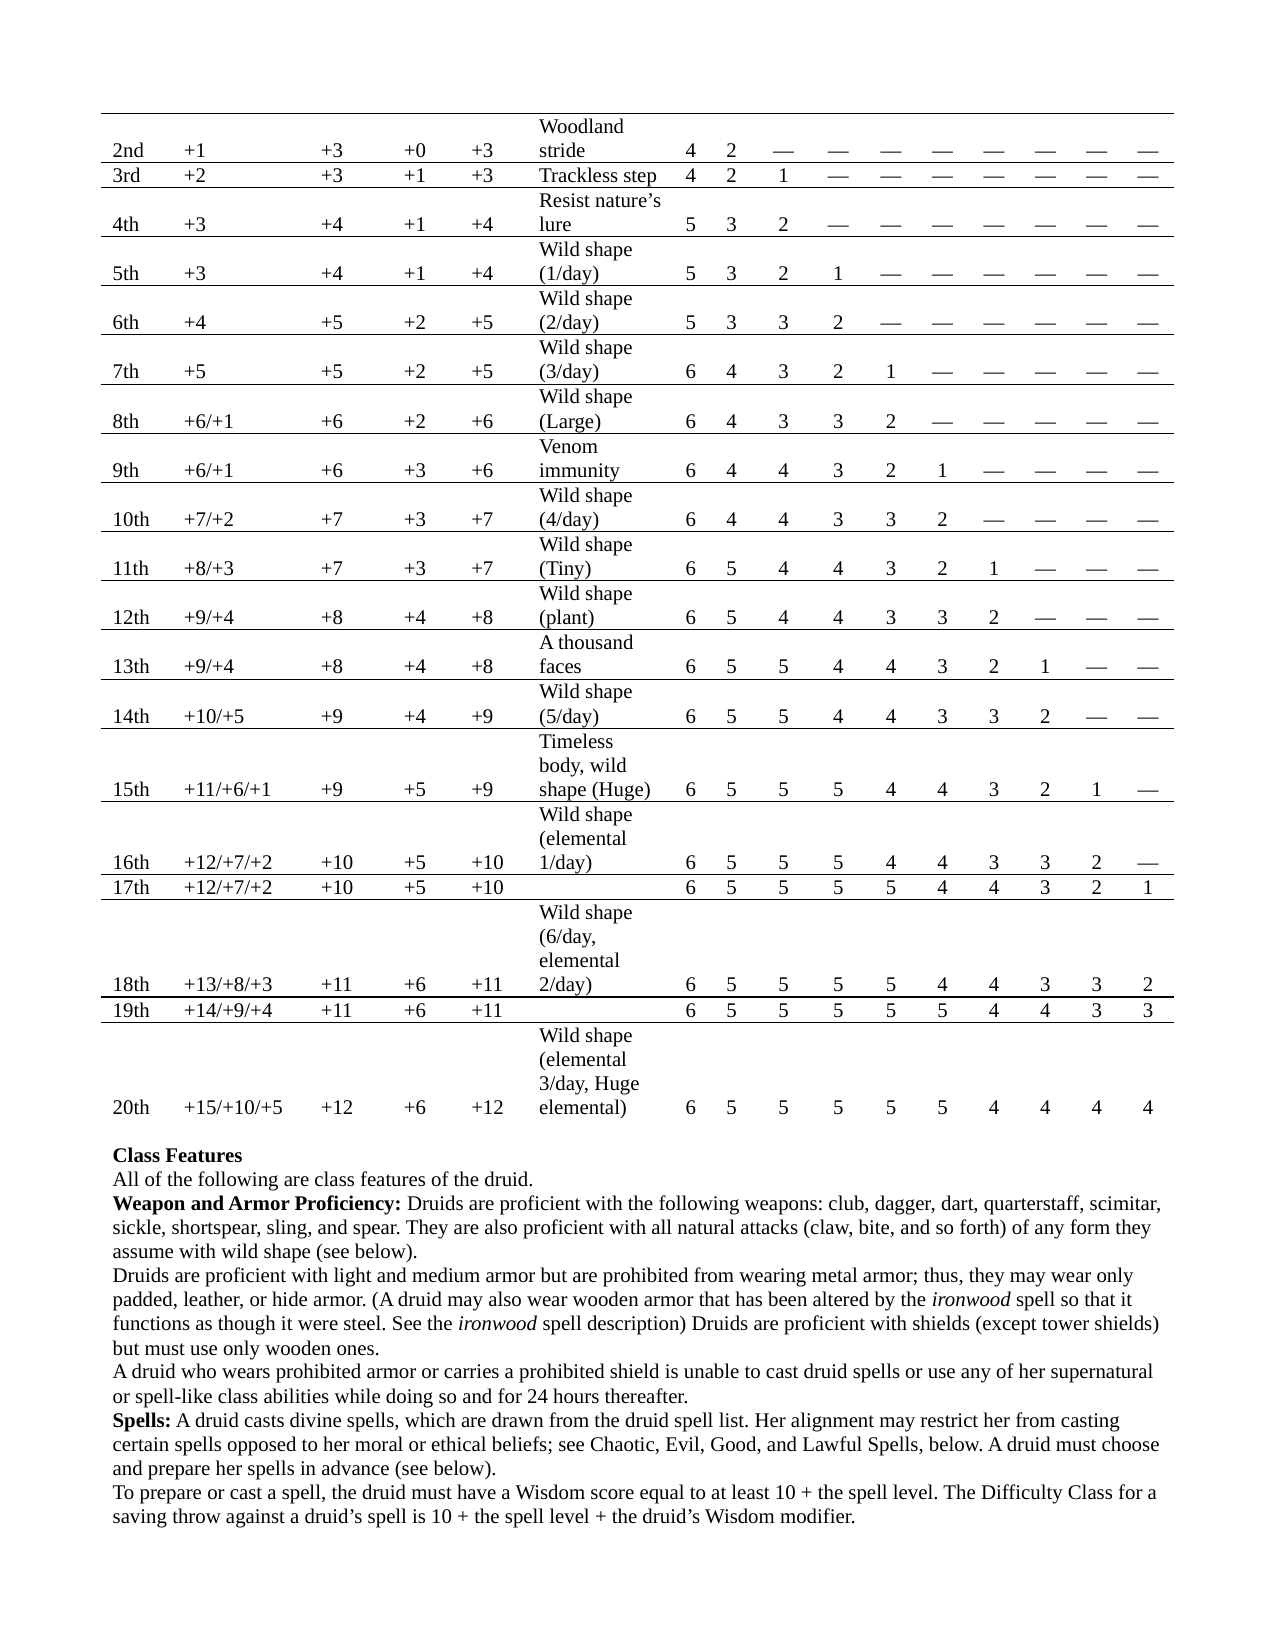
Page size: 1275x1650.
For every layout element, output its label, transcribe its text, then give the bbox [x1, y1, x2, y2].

table_cell — [1019, 163, 1071, 187]
table_cell 3 [865, 532, 916, 580]
table_cell 2 [707, 163, 755, 187]
table_cell +2 [393, 335, 460, 383]
table_cell +12 [460, 1023, 528, 1119]
table_cell +6 [393, 900, 460, 996]
table_cell 15th [101, 729, 172, 801]
table_cell 4 [916, 729, 968, 801]
table_cell 5 [707, 900, 755, 996]
table_cell 4 [968, 1023, 1019, 1119]
table_cell 5 [811, 998, 865, 1022]
table_cell — [1019, 286, 1071, 334]
table_cell +10/+5 [173, 680, 309, 728]
table_cell — [1122, 532, 1173, 580]
table_cell 3 [1019, 900, 1071, 996]
table_cell +7 [460, 532, 528, 580]
table_cell 6 [674, 1023, 707, 1119]
table_cell Wild shape (1/day) [528, 237, 674, 285]
table_cell 2 [755, 237, 811, 285]
table_cell 2 [811, 286, 865, 334]
table_cell 18th [101, 900, 172, 996]
table_cell +3 [309, 114, 392, 162]
table_cell — [865, 114, 916, 162]
table_cell — [968, 434, 1019, 482]
table_cell — [865, 163, 916, 187]
table_cell 4 [707, 483, 755, 531]
table_cell 4 [707, 335, 755, 383]
table_cell 3rd [101, 163, 172, 187]
table_cell Wild shape (plant) [528, 581, 674, 629]
table_cell +8 [309, 581, 392, 629]
table_cell — [1122, 335, 1173, 383]
table_cell 6 [674, 900, 707, 996]
table_cell 20th [101, 1023, 172, 1119]
table_cell — [1122, 163, 1173, 187]
table_cell — [811, 188, 865, 236]
table_cell +5 [309, 335, 392, 383]
table_cell 4 [811, 581, 865, 629]
table_cell [528, 875, 674, 899]
table_cell +7 [460, 483, 528, 531]
table_cell Trackless step [528, 163, 674, 187]
table_cell — [1019, 188, 1071, 236]
table_cell +5 [173, 335, 309, 383]
table_cell — [1122, 286, 1173, 334]
table_cell 16th [101, 802, 172, 874]
table_cell +4 [460, 188, 528, 236]
table_cell 6 [674, 630, 707, 678]
table_cell 3 [968, 680, 1019, 728]
table_cell 2 [811, 335, 865, 383]
table_cell 2 [1071, 875, 1122, 899]
table_cell +9 [460, 680, 528, 728]
table_cell +1 [393, 237, 460, 285]
table_cell — [968, 385, 1019, 433]
table_cell 4 [916, 875, 968, 899]
table_cell 3 [707, 188, 755, 236]
table_cell +10 [309, 875, 392, 899]
table_cell 5 [707, 680, 755, 728]
table_cell 2 [865, 434, 916, 482]
table_cell 2 [968, 581, 1019, 629]
table_cell +3 [393, 532, 460, 580]
table_cell — [916, 163, 968, 187]
table_cell 5 [755, 802, 811, 874]
text All of the following are class features of the druid. [112, 1167, 1162, 1191]
table_cell Wild shape (4/day) [528, 483, 674, 531]
table_cell 1 [1019, 630, 1071, 678]
table_cell 3 [968, 802, 1019, 874]
table_cell — [865, 188, 916, 236]
table_cell — [1071, 163, 1122, 187]
table_cell +9 [309, 729, 392, 801]
table_cell 2 [707, 114, 755, 162]
table_cell 4th [101, 188, 172, 236]
table_cell 4 [1019, 998, 1071, 1022]
table_cell 5 [707, 998, 755, 1022]
table_cell 3 [865, 581, 916, 629]
table_cell — [865, 286, 916, 334]
table_cell 1 [916, 434, 968, 482]
table_cell — [968, 483, 1019, 531]
table_cell — [1122, 188, 1173, 236]
table_cell +5 [460, 335, 528, 383]
table_cell 4 [865, 630, 916, 678]
table_cell 4 [674, 163, 707, 187]
table_cell — [1019, 114, 1071, 162]
table_cell [528, 998, 674, 1022]
table_cell +6/+1 [173, 385, 309, 433]
table_cell A thousand faces [528, 630, 674, 678]
table_cell Wild shape (elemental 3/day, Huge elemental) [528, 1023, 674, 1119]
text Druids are proficient with light and medium armor but are prohibited from wearing metal armor; thus, they may wear only padded, leather, or hide armor. (A druid may also wear wooden armor that has been altered by the ironwood spell so that it functions as though it were steel. See the ironwood spell description) Druids are proficient with shields (except tower shields) but must use only wooden ones. [112, 1263, 1162, 1359]
table_cell +8 [309, 630, 392, 678]
table_cell +9/+4 [173, 630, 309, 678]
table_cell +1 [393, 163, 460, 187]
table_cell 4 [968, 875, 1019, 899]
table_cell 4 [916, 802, 968, 874]
table_cell +3 [393, 483, 460, 531]
table_cell +4 [393, 680, 460, 728]
table_cell — [968, 163, 1019, 187]
table_cell 2 [755, 188, 811, 236]
table_cell 4 [707, 385, 755, 433]
table_cell 3 [755, 335, 811, 383]
subtitle Class Features [112, 1143, 1162, 1167]
table_cell — [916, 237, 968, 285]
table_cell 3 [811, 385, 865, 433]
table_cell +3 [173, 237, 309, 285]
table_cell +11 [460, 998, 528, 1022]
table_cell +6 [309, 434, 392, 482]
table_cell 5 [755, 998, 811, 1022]
table_cell 4 [1019, 1023, 1071, 1119]
table_cell +3 [460, 114, 528, 162]
table_cell 5 [755, 900, 811, 996]
table_cell Venom immunity [528, 434, 674, 482]
table_cell +12/+7/+2 [173, 802, 309, 874]
table_cell 3 [865, 483, 916, 531]
table_cell Timeless body, wild shape (Huge) [528, 729, 674, 801]
table_cell 3 [916, 630, 968, 678]
table_cell — [1071, 434, 1122, 482]
table_cell 1 [865, 335, 916, 383]
table_cell 8th [101, 385, 172, 433]
table_cell +15/+10/+5 [173, 1023, 309, 1119]
table_cell 6 [674, 385, 707, 433]
text Weapon and Armor Proficiency: Druids are proficient with the following weapons: club, dagger, dart, quarterstaff, scimitar, sickle, shortspear, sling, and spear. They are also proficient with all natural attacks (claw, bite, and so forth) of any form they assume with wild shape (see below). [112, 1191, 1162, 1263]
table_cell 5 [916, 1023, 968, 1119]
table_cell 5 [707, 875, 755, 899]
table_cell Wild shape (3/day) [528, 335, 674, 383]
table_cell +4 [173, 286, 309, 334]
table_cell 4 [916, 900, 968, 996]
table_cell +5 [393, 802, 460, 874]
table_cell 6 [674, 581, 707, 629]
table_cell 5 [865, 900, 916, 996]
table_cell Wild shape (2/day) [528, 286, 674, 334]
table_cell — [968, 335, 1019, 383]
table_cell +11 [309, 998, 392, 1022]
table_cell +11/+6/+1 [173, 729, 309, 801]
table_cell 5 [811, 729, 865, 801]
table_cell — [755, 114, 811, 162]
table_cell — [865, 237, 916, 285]
table_cell +9 [309, 680, 392, 728]
table_cell 3 [811, 434, 865, 482]
table_cell +12/+7/+2 [173, 875, 309, 899]
table_cell 4 [811, 680, 865, 728]
table_cell +3 [393, 434, 460, 482]
table_cell 6th [101, 286, 172, 334]
table_cell — [1122, 680, 1173, 728]
table_cell 5 [755, 680, 811, 728]
table_cell +6 [393, 998, 460, 1022]
table_cell — [1071, 581, 1122, 629]
table_cell Wild shape (Large) [528, 385, 674, 433]
table_cell 1 [1122, 875, 1173, 899]
table_cell — [1019, 385, 1071, 433]
table_cell 2 [968, 630, 1019, 678]
table_cell 2 [916, 483, 968, 531]
table_cell 4 [811, 630, 865, 678]
table_cell — [1122, 483, 1173, 531]
table_cell Wild shape (6/day, elemental 2/day) [528, 900, 674, 996]
table_cell 6 [674, 729, 707, 801]
table_cell 5 [755, 1023, 811, 1119]
table_cell +1 [173, 114, 309, 162]
table_cell — [1019, 532, 1071, 580]
table_cell 4 [755, 483, 811, 531]
table_cell 3 [916, 581, 968, 629]
table_cell 5 [865, 1023, 916, 1119]
table_cell — [1122, 385, 1173, 433]
table_cell 1 [1071, 729, 1122, 801]
table_cell 5 [707, 1023, 755, 1119]
table_cell — [916, 114, 968, 162]
table_cell +9/+4 [173, 581, 309, 629]
table_cell +4 [393, 581, 460, 629]
table_cell +5 [393, 875, 460, 899]
table_cell +6 [393, 1023, 460, 1119]
table_cell +4 [309, 188, 392, 236]
table_cell +8 [460, 581, 528, 629]
table_cell +13/+8/+3 [173, 900, 309, 996]
table_cell — [1122, 114, 1173, 162]
table_cell — [1122, 729, 1173, 801]
table_cell 3 [1122, 998, 1173, 1022]
table_cell 14th [101, 680, 172, 728]
table_cell 6 [674, 998, 707, 1022]
table_cell 5 [811, 900, 865, 996]
table_cell +6 [309, 385, 392, 433]
table_cell +5 [393, 729, 460, 801]
table_cell 4 [865, 680, 916, 728]
table_cell +8/+3 [173, 532, 309, 580]
table_cell 5 [707, 630, 755, 678]
text To prepare or cast a spell, the druid must have a Wisdom score equal to at least 10 + the spell level. The Difficulty Class for a saving throw against a druid’s spell is 10 + the spell level + the druid’s Wisdom modifier. [112, 1480, 1162, 1528]
table_cell Wild shape (5/day) [528, 680, 674, 728]
table_cell 3 [755, 385, 811, 433]
table_cell +3 [173, 188, 309, 236]
table_cell — [811, 163, 865, 187]
table_cell +3 [460, 163, 528, 187]
table_cell 5 [811, 1023, 865, 1119]
table_cell — [1071, 114, 1122, 162]
table_cell +4 [460, 237, 528, 285]
table_cell — [1071, 630, 1122, 678]
table_cell — [968, 188, 1019, 236]
table_cell 6 [674, 875, 707, 899]
table_cell 10th [101, 483, 172, 531]
table_cell — [1122, 434, 1173, 482]
table_cell 5 [707, 729, 755, 801]
table_cell — [1122, 237, 1173, 285]
table_cell +2 [393, 385, 460, 433]
table_cell 4 [968, 900, 1019, 996]
table_cell 5 [865, 875, 916, 899]
table_cell — [1122, 581, 1173, 629]
table_cell +9 [460, 729, 528, 801]
table_cell 1 [968, 532, 1019, 580]
table_cell +11 [309, 900, 392, 996]
table_cell 2 [1019, 680, 1071, 728]
table_cell +10 [460, 802, 528, 874]
table_cell 2 [1122, 900, 1173, 996]
table_cell — [1071, 483, 1122, 531]
table_cell 9th [101, 434, 172, 482]
table_cell 5 [674, 286, 707, 334]
table_cell — [916, 335, 968, 383]
table_cell 1 [811, 237, 865, 285]
table_cell 3 [755, 286, 811, 334]
table_cell +5 [309, 286, 392, 334]
table_cell +4 [393, 630, 460, 678]
table_cell 4 [865, 802, 916, 874]
table_cell 6 [674, 680, 707, 728]
table_cell 3 [1071, 900, 1122, 996]
table_cell — [1122, 630, 1173, 678]
table_cell 6 [674, 434, 707, 482]
table_cell 2 [916, 532, 968, 580]
table_cell 2 [1019, 729, 1071, 801]
table_cell — [1071, 237, 1122, 285]
table_cell +1 [393, 188, 460, 236]
table_cell +2 [173, 163, 309, 187]
table_cell 5 [865, 998, 916, 1022]
table_cell 5 [755, 875, 811, 899]
table_cell 5 [674, 188, 707, 236]
table_cell 6 [674, 532, 707, 580]
table_cell +6 [460, 434, 528, 482]
table_cell — [1071, 286, 1122, 334]
table_cell 2 [865, 385, 916, 433]
table_cell — [1019, 581, 1071, 629]
table_cell Wild shape (Tiny) [528, 532, 674, 580]
table_cell 5 [707, 532, 755, 580]
table_cell +6 [460, 385, 528, 433]
table_cell — [1071, 335, 1122, 383]
table_cell 4 [755, 434, 811, 482]
table_cell Wild shape (elemental 1/day) [528, 802, 674, 874]
table_cell 2 [1071, 802, 1122, 874]
table_cell +0 [393, 114, 460, 162]
table_cell 17th [101, 875, 172, 899]
table_cell 13th [101, 630, 172, 678]
table_cell +2 [393, 286, 460, 334]
table_cell 5 [707, 802, 755, 874]
table_cell 3 [707, 237, 755, 285]
table_cell 1 [755, 163, 811, 187]
table_cell 3 [811, 483, 865, 531]
table_cell +6/+1 [173, 434, 309, 482]
table_cell — [968, 286, 1019, 334]
table_cell 5 [674, 237, 707, 285]
table_cell — [916, 286, 968, 334]
table_cell — [1019, 483, 1071, 531]
table_cell 3 [707, 286, 755, 334]
table_cell 4 [674, 114, 707, 162]
table_cell — [916, 188, 968, 236]
table_cell 3 [1071, 998, 1122, 1022]
table_cell 5 [707, 581, 755, 629]
table_cell — [1122, 802, 1173, 874]
table_cell 5 [811, 802, 865, 874]
table_cell — [1071, 188, 1122, 236]
table_cell — [968, 237, 1019, 285]
table_cell — [1019, 335, 1071, 383]
table_cell 7th [101, 335, 172, 383]
table_cell 4 [968, 998, 1019, 1022]
table_cell 2nd [101, 114, 172, 162]
table_cell 3 [1019, 875, 1071, 899]
table_cell 4 [865, 729, 916, 801]
table_cell 4 [811, 532, 865, 580]
table_cell — [916, 385, 968, 433]
table_cell Woodland stride [528, 114, 674, 162]
table_cell 4 [755, 532, 811, 580]
table_cell 4 [1071, 1023, 1122, 1119]
table_cell 3 [1019, 802, 1071, 874]
table_cell 6 [674, 483, 707, 531]
table_cell — [1071, 680, 1122, 728]
table_cell — [1071, 532, 1122, 580]
table_cell 6 [674, 335, 707, 383]
table_cell +10 [460, 875, 528, 899]
table_cell 4 [707, 434, 755, 482]
table_cell +11 [460, 900, 528, 996]
table_cell +3 [309, 163, 392, 187]
table_cell +7 [309, 483, 392, 531]
table_cell +7/+2 [173, 483, 309, 531]
text A druid who wears prohibited armor or carries a prohibited shield is unable to cast druid spells or use any of her supernatural or spell-like class abilities while doing so and for 24 hours thereafter. [112, 1359, 1162, 1408]
table_cell 4 [1122, 1023, 1173, 1119]
table_cell 5th [101, 237, 172, 285]
text Spells: A druid casts divine spells, which are drawn from the druid spell list. Her alignment may restrict her from casting certain spells opposed to her moral or ethical beliefs; see Chaotic, Evil, Good, and Lawful Spells, below. A druid must choose and prepare her spells in advance (see below). [112, 1408, 1162, 1480]
table_cell +14/+9/+4 [173, 998, 309, 1022]
table_cell 19th [101, 998, 172, 1022]
table_cell +4 [309, 237, 392, 285]
table_cell 12th [101, 581, 172, 629]
table_cell — [1019, 237, 1071, 285]
table_cell 5 [916, 998, 968, 1022]
table_cell 11th [101, 532, 172, 580]
table_cell — [1071, 385, 1122, 433]
table_cell +10 [309, 802, 392, 874]
table_cell — [811, 114, 865, 162]
table_cell Resist nature’s lure [528, 188, 674, 236]
table_cell 5 [811, 875, 865, 899]
table_cell 4 [755, 581, 811, 629]
table_cell +5 [460, 286, 528, 334]
table_cell 5 [755, 729, 811, 801]
table_cell 3 [916, 680, 968, 728]
table_cell 5 [755, 630, 811, 678]
table_cell 3 [968, 729, 1019, 801]
table_cell 6 [674, 802, 707, 874]
table_cell — [1019, 434, 1071, 482]
table_cell — [968, 114, 1019, 162]
table_cell +12 [309, 1023, 392, 1119]
table_cell +7 [309, 532, 392, 580]
table_cell +8 [460, 630, 528, 678]
